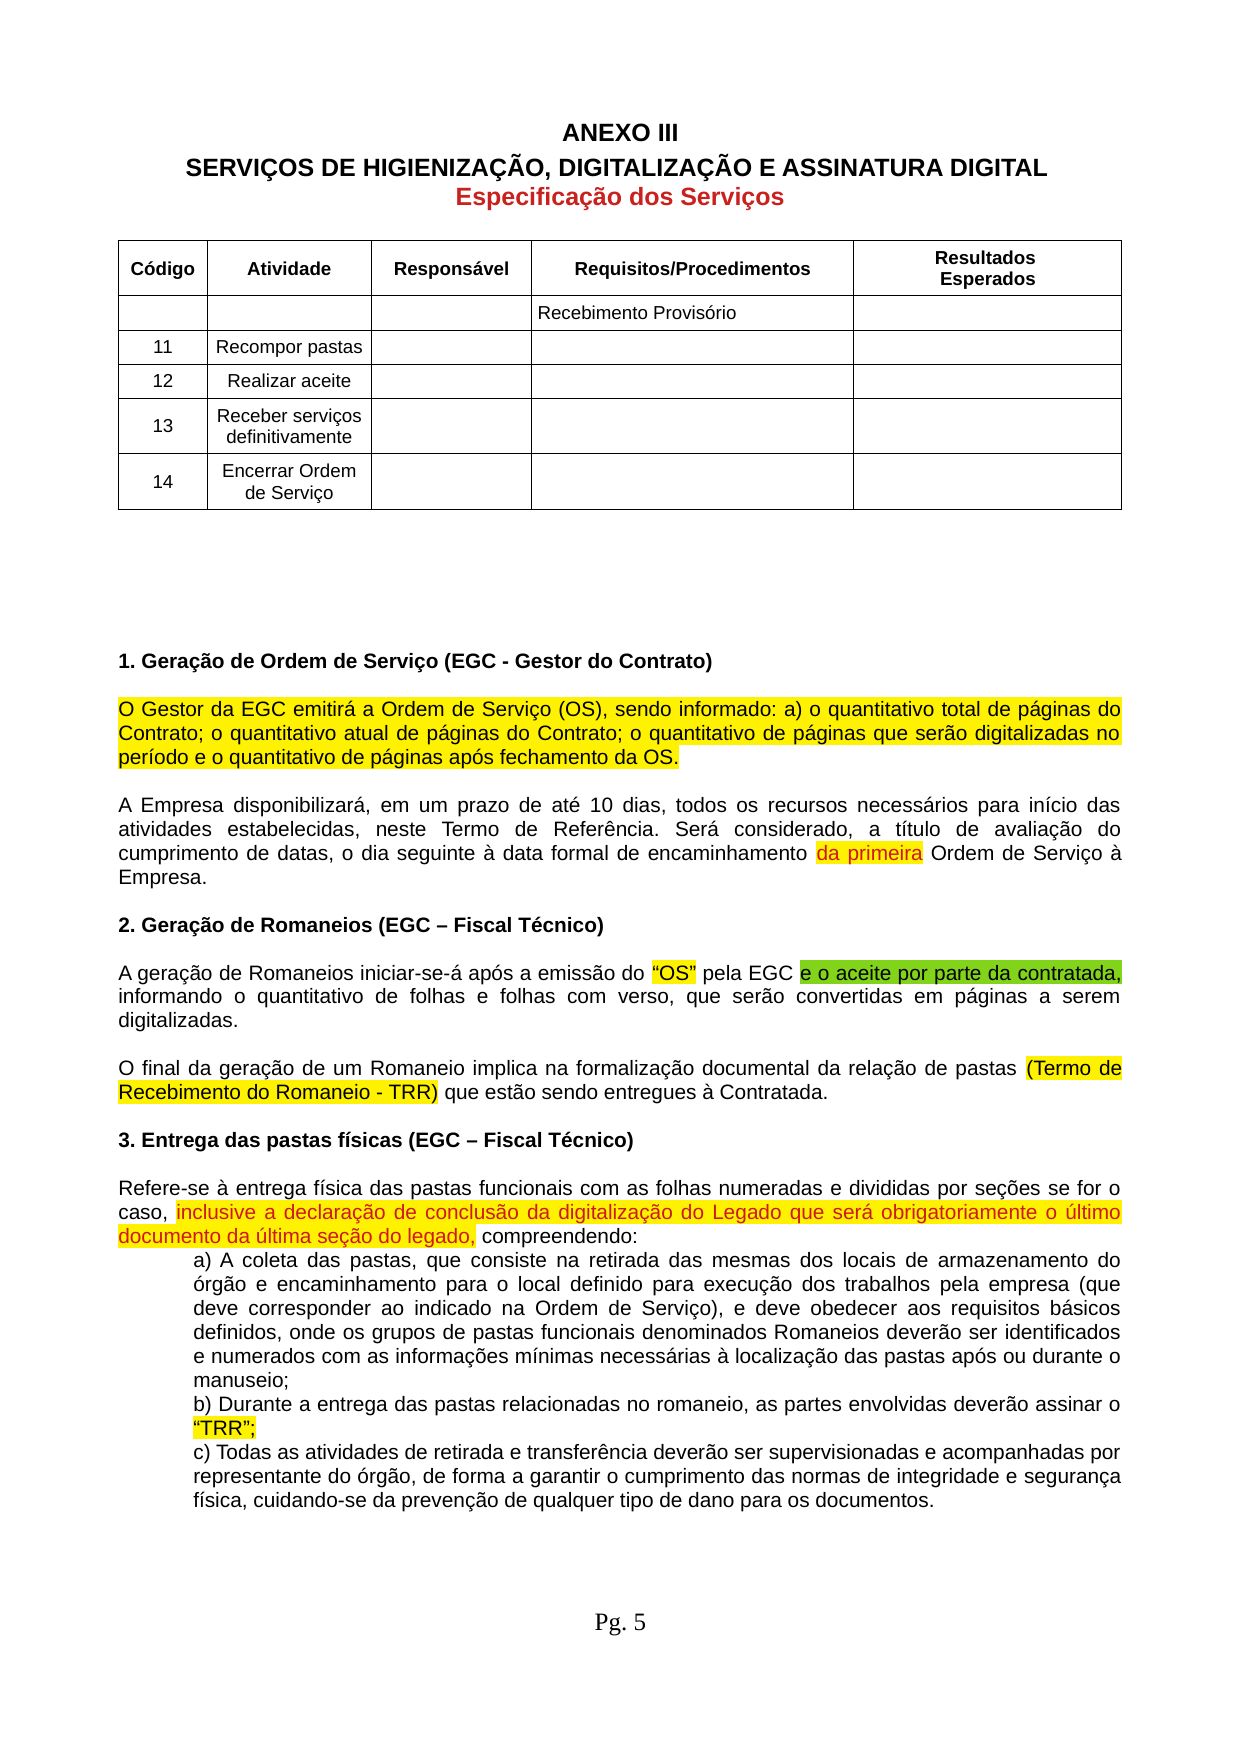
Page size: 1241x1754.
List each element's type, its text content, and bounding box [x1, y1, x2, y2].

text 2. Geração de Romaneios (EGC – Fiscal Técnico) [118, 912, 1122, 936]
table_cell 12 [119, 365, 207, 398]
table_cell 14 [119, 454, 207, 509]
table_cell [854, 296, 1121, 329]
text 1. Geração de Ordem de Serviço (EGC - Gestor do Contrato) [118, 649, 1122, 673]
table_cell [854, 365, 1121, 398]
table_cell [854, 331, 1121, 363]
text c) Todas as atividades de retirada e transferência deverão ser supervisionadas e acompanhadas por representante do órgão, de forma a garantir o cumprimento das normas de integridade e segurança física, cuidando-se da prevenção de qualquer tipo de dano para os documentos. [193, 1439, 1122, 1511]
table_cell Recebimento Provisório [532, 296, 853, 329]
table_header Código [119, 241, 207, 295]
table_cell [854, 454, 1121, 509]
table_header Atividade [208, 241, 371, 295]
table_cell [372, 331, 531, 363]
table_header Responsável [372, 241, 531, 295]
table_cell Receber serviços definitivamente [208, 399, 371, 453]
text b) Durante a entrega das pastas relacionadas no romaneio, as partes envolvidas deverão assinar o “TRR”; [193, 1392, 1122, 1439]
table_cell [119, 296, 207, 329]
text O Gestor da EGC emitirá a Ordem de Serviço (OS), sendo informado: a) o quantitativo total de páginas do Contrato; o quantitativo atual de páginas do Contrato; o quantitativo de páginas que serão digitalizadas no período e o quantitativo de páginas após fechamento da OS. [118, 697, 1122, 769]
text Refere-se à entrega física das pastas funcionais com as folhas numeradas e divididas por seções se for o caso, inclusive a declaração de conclusão da digitalização do Legado que será obrigatoriamente o último documento da última seção do legado, compreendendo: [118, 1176, 1122, 1248]
table_cell [208, 296, 371, 329]
table_header Resultados Esperados [854, 241, 1121, 295]
table_header Requisitos/Procedimentos [532, 241, 853, 295]
table_cell [854, 399, 1121, 453]
text 3. Entrega das pastas físicas (EGC – Fiscal Técnico) [118, 1128, 1122, 1152]
table_cell Recompor pastas [208, 331, 371, 363]
table_cell [372, 454, 531, 509]
text A Empresa disponibilizará, em um prazo de até 10 dias, todos os recursos necessários para início das atividades estabelecidas, neste Termo de Referência. Será considerado, a título de avaliação do cumprimento de datas, o dia seguinte à data formal de encaminhamento da primeira Ordem de Serviço à Empresa. [118, 793, 1122, 888]
table_cell 13 [119, 399, 207, 453]
table_cell [372, 399, 531, 453]
table_cell [532, 331, 853, 363]
table_cell [532, 399, 853, 453]
table_cell 11 [119, 331, 207, 363]
table_cell [532, 365, 853, 398]
table_cell [532, 454, 853, 509]
table_cell [372, 365, 531, 398]
text A geração de Romaneios iniciar-se-á após a emissão do “OS” pela EGC e o aceite por parte da contratada, informando o quantitativo de folhas e folhas com verso, que serão convertidas em páginas a serem digitalizadas. [118, 960, 1122, 1032]
text O final da geração de um Romaneio implica na formalização documental da relação de pastas (Termo de Recebimento do Romaneio - TRR) que estão sendo entregues à Contratada. [118, 1056, 1122, 1104]
table_cell [372, 296, 531, 329]
text a) A coleta das pastas, que consiste na retirada das mesmas dos locais de armazenamento do órgão e encaminhamento para o local definido para execução dos trabalhos pela empresa (que deve corresponder ao indicado na Ordem de Serviço), e deve obedecer aos requisitos básicos definidos, onde os grupos de pastas funcionais denominados Romaneios deverão ser identificados e numerados com as informações mínimas necessárias à localização das pastas após ou durante o manuseio; [193, 1248, 1122, 1392]
table_cell Encerrar Ordem de Serviço [208, 454, 371, 509]
table_cell Realizar aceite [208, 365, 371, 398]
